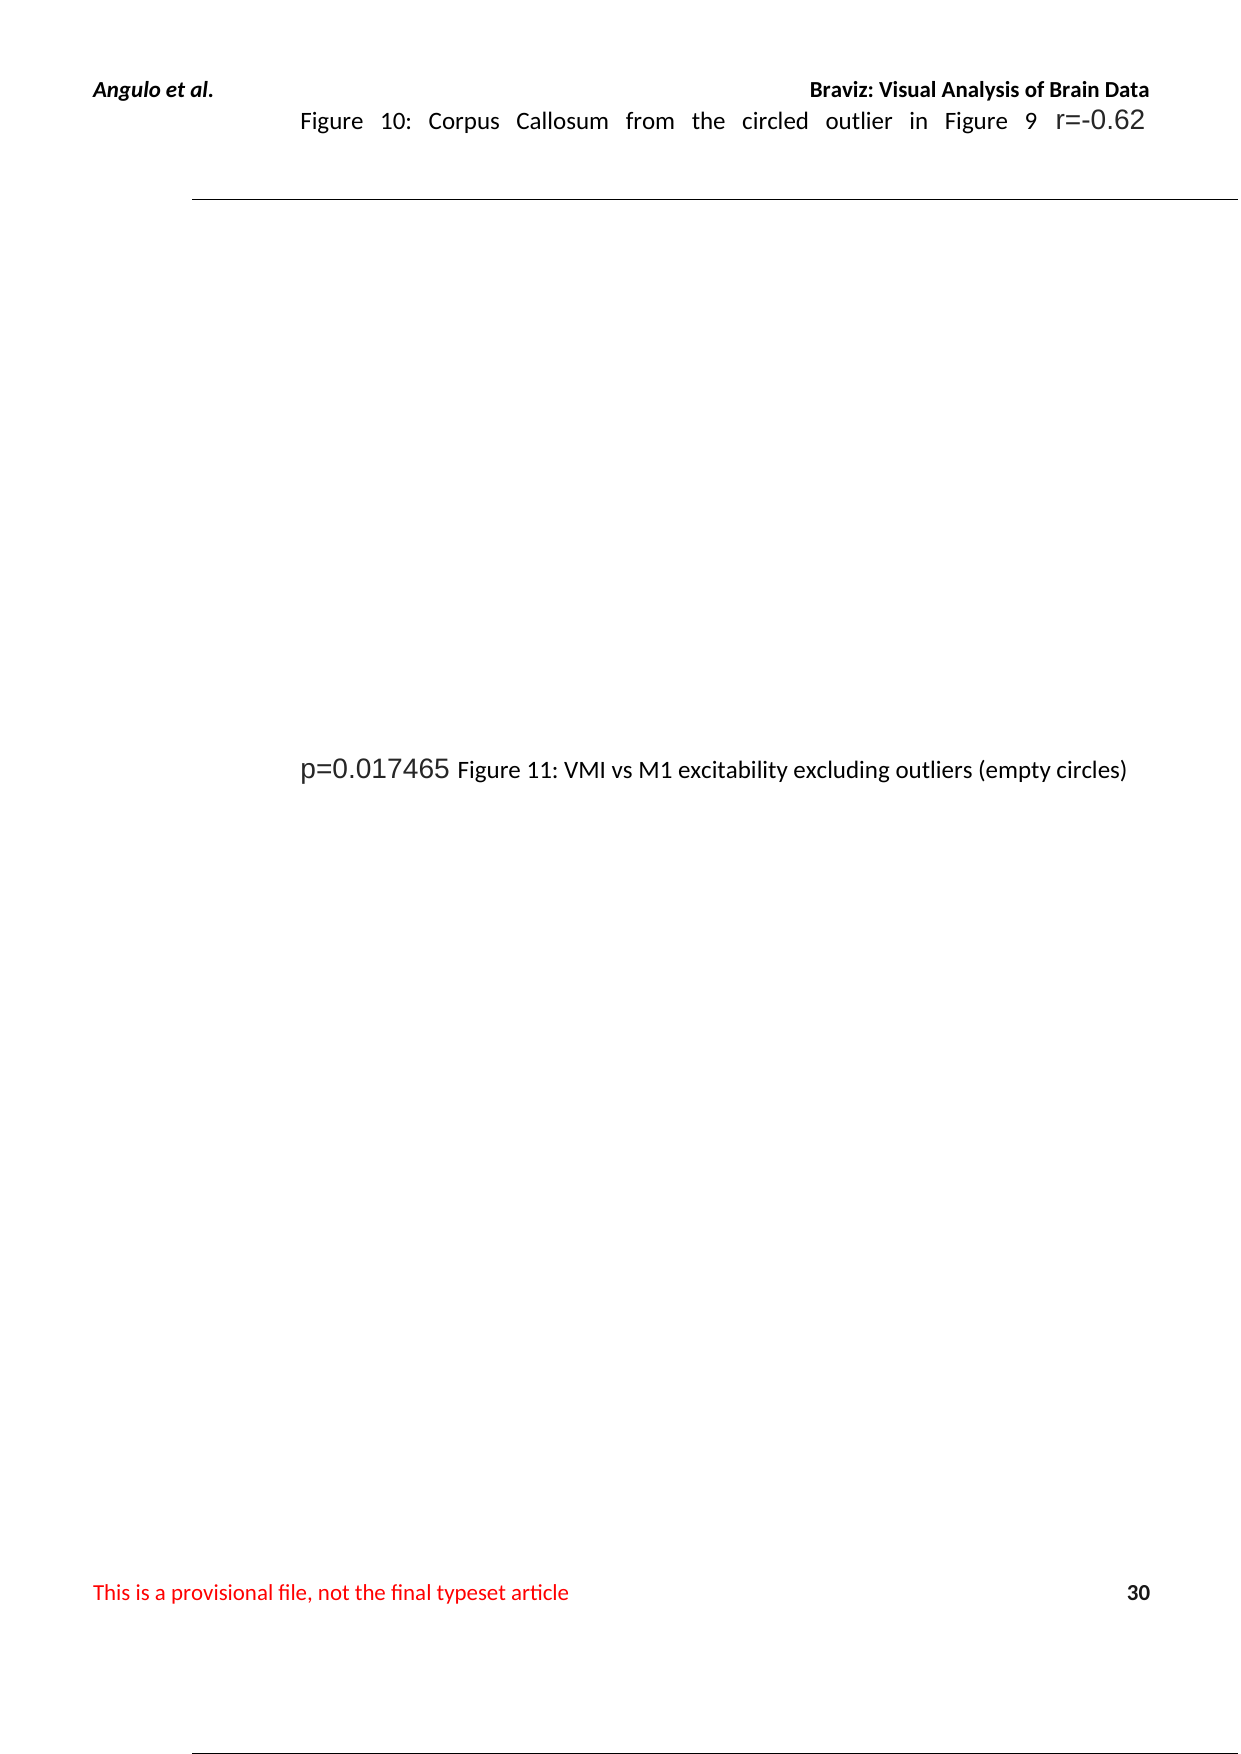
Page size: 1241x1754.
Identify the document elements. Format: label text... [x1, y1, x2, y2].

text p=0.017465 Figure 11: VMI vs M1 excitability excluding outliers (empty circles) [300, 200, 1145, 784]
text Figure 10: Corpus Callosum from the circled outlier in Figure 9 r=-0.62 [300, 103, 1145, 199]
